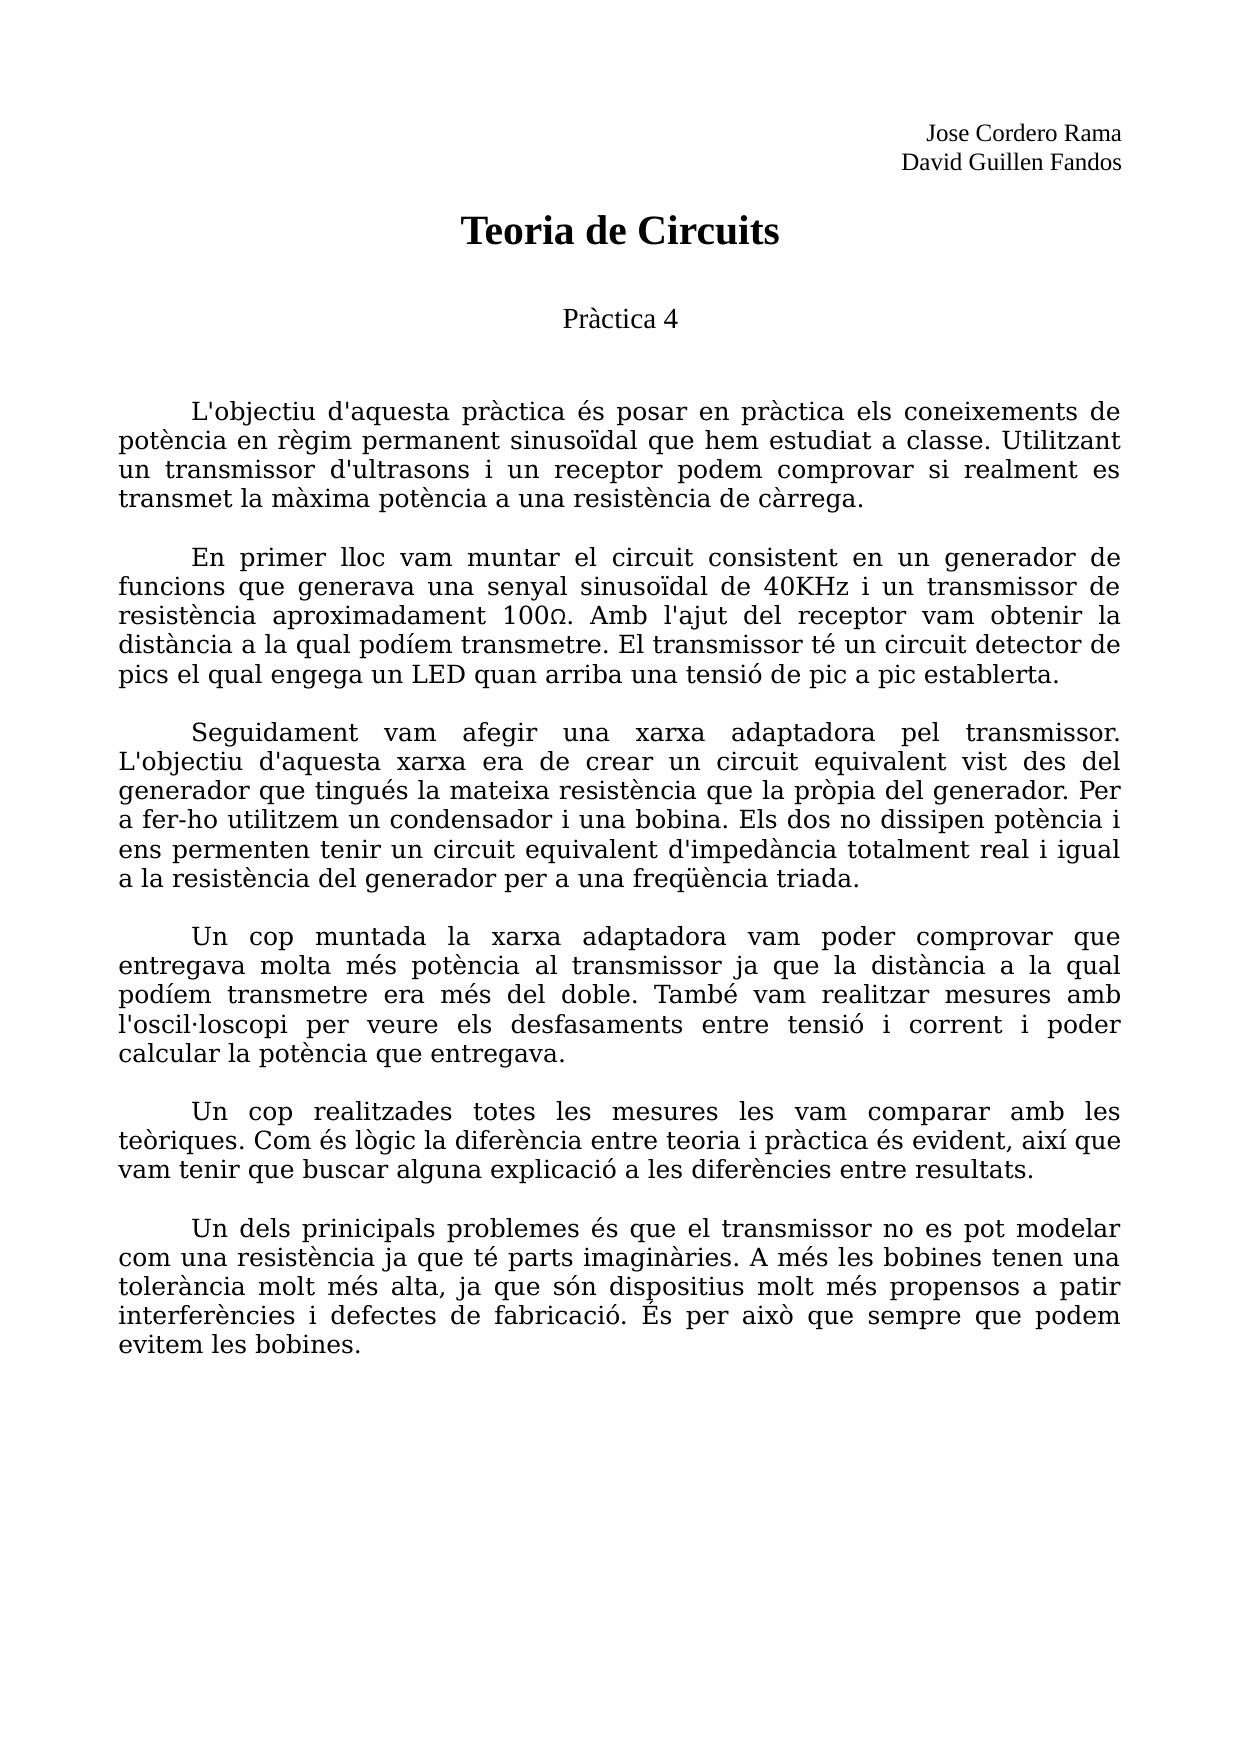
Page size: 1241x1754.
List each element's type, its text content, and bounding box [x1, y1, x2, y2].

text Un cop realitzades totes les mesures les vam comparar amb les teòriques. Com és lògic la diferència entre teoria i pràctica és evident, així que vam tenir que buscar alguna explicació a les diferències entre resultats. [118, 1097, 1122, 1185]
text Un cop muntada la xarxa adaptadora vam poder comprovar que entregava molta més potència al transmissor ja que la distància a la qual podíem transmetre era més del doble. També vam realitzar mesures amb l'oscil·loscopi per veure els desfasaments entre tensió i corrent i poder calcular la potència que entregava. [118, 922, 1122, 1068]
text Seguidament vam afegir una xarxa adaptadora pel transmissor. L'objectiu d'aquesta xarxa era de crear un circuit equivalent vist des del generador que tingués la mateixa resistència que la pròpia del generador. Per a fer-ho utilitzem un condensador i una bobina. Els dos no dissipen potència i ens permenten tenir un circuit equivalent d'impedància totalment real i igual a la resistència del generador per a una freqüència triada. [118, 718, 1122, 893]
text Pràctica 4 [118, 301, 1122, 334]
text En primer lloc vam muntar el circuit consistent en un generador de funcions que generava una senyal sinusoïdal de 40KHz i un transmissor de resistència aproximadament 100Ω. Amb l'ajut del receptor vam obtenir la distància a la qual podíem transmetre. El transmissor té un circuit detector de pics el qual engega un LED quan arriba una tensió de pic a pic establerta. [118, 543, 1122, 689]
text Teoria de Circuits [118, 205, 1122, 253]
text Un dels prinicipals problemes és que el transmissor no es pot modelar com una resistència ja que té parts imaginàries. A més les bobines tenen una tolerància molt més alta, ja que són dispositius molt més propensos a patir interferències i defectes de fabricació. És per això que sempre que podem evitem les bobines. [118, 1214, 1122, 1360]
text L'objectiu d'aquesta pràctica és posar en pràctica els coneixements de potència en règim permanent sinusoïdal que hem estudiat a classe. Utilitzant un transmissor d'ultrasons i un receptor podem comprovar si realment es transmet la màxima potència a una resistència de càrrega. [118, 397, 1122, 514]
